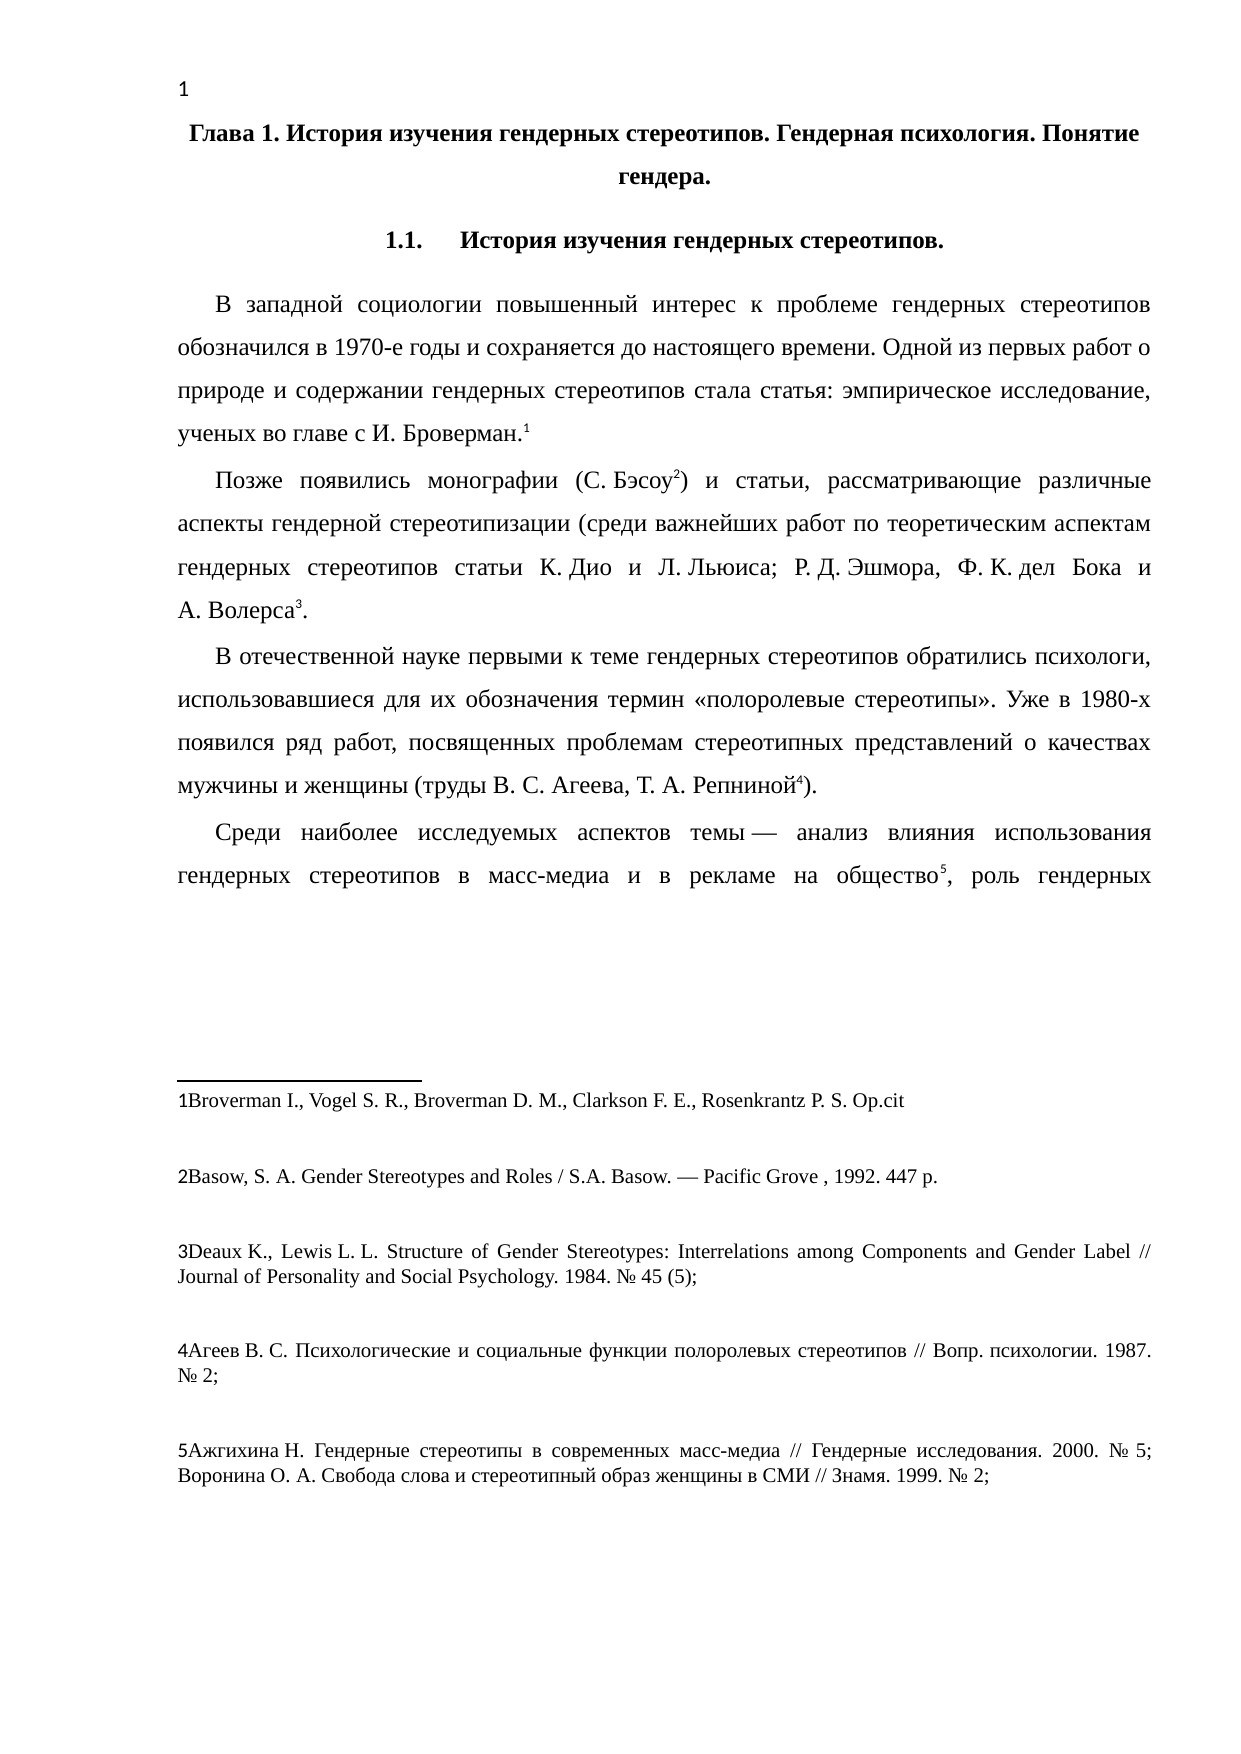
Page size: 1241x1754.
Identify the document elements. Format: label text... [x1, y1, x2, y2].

text Broverman I., Vogel S. R., Broverman D. M., Clarkson F. E., Rosenkrantz P. S. Op.cit [177, 1087, 1152, 1113]
text В отечественной науке первыми к теме гендерных стереотипов обратились психологи, использовавшиеся для их обозначения термин «полоролевые стереотипы». Уже в 1980-х появился ряд работ, посвященных проблемам стереотипных представлений о качествах мужчины и женщины (труды В. С. Агеева, Т. А. Репниной). [177, 641, 1152, 799]
text Агеев В. С. Психологические и социальные функции полоролевых стереотипов // Вопр. психологии. 1987. № 2; [177, 1338, 1152, 1387]
text Ажгихина Н. Гендерные стереотипы в современных масс-медиа // Гендерные исследования. 2000. № 5; Воронина О. А. Свобода слова и стереотипный образ женщины в СМИ // Знамя. 1999. № 2; [177, 1437, 1152, 1487]
text Среди наиболее исследуемых аспектов темы — анализ влияния использования гендерных стереотипов в масс-медиа и в рекламе на общество, роль гендерных [177, 817, 1152, 933]
text Deaux K., Lewis L. L. Structure of Gender Stereotypes: Interrelations among Components and Gender Label // Journal of Personality and Social Psychology. 1984. № 45 (5); [177, 1238, 1152, 1288]
text Глава 1. История изучения гендерных стереотипов. Гендерная психология. Понятие гендера. [177, 118, 1152, 190]
list История изучения гендерных стереотипов. [177, 225, 1152, 254]
text Basow, S. A. Gender Stereotypes and Roles / S.A. Basow. — Pacific Grove , 1992. 447 p. [177, 1163, 1152, 1188]
text Позже появились монографии (С. Бэсоу) и статьи, рассматривающие различные аспекты гендерной стереотипизации (среди важнейших работ по теоретическим аспектам гендерных стереотипов статьи К. Дио и Л. Льюиса; Р. Д. Эшмора, Ф. К. дел Бока и А. Волерса. [177, 465, 1152, 624]
text В западной социологии повышенный интерес к проблеме гендерных стереотипов обозначился в 1970-е годы и сохраняется до настоящего времени. Одной из первых работ о природе и содержании гендерных стереотипов стала статья: эмпирическое исследование, ученых во главе с И. Броверман. [177, 289, 1152, 448]
